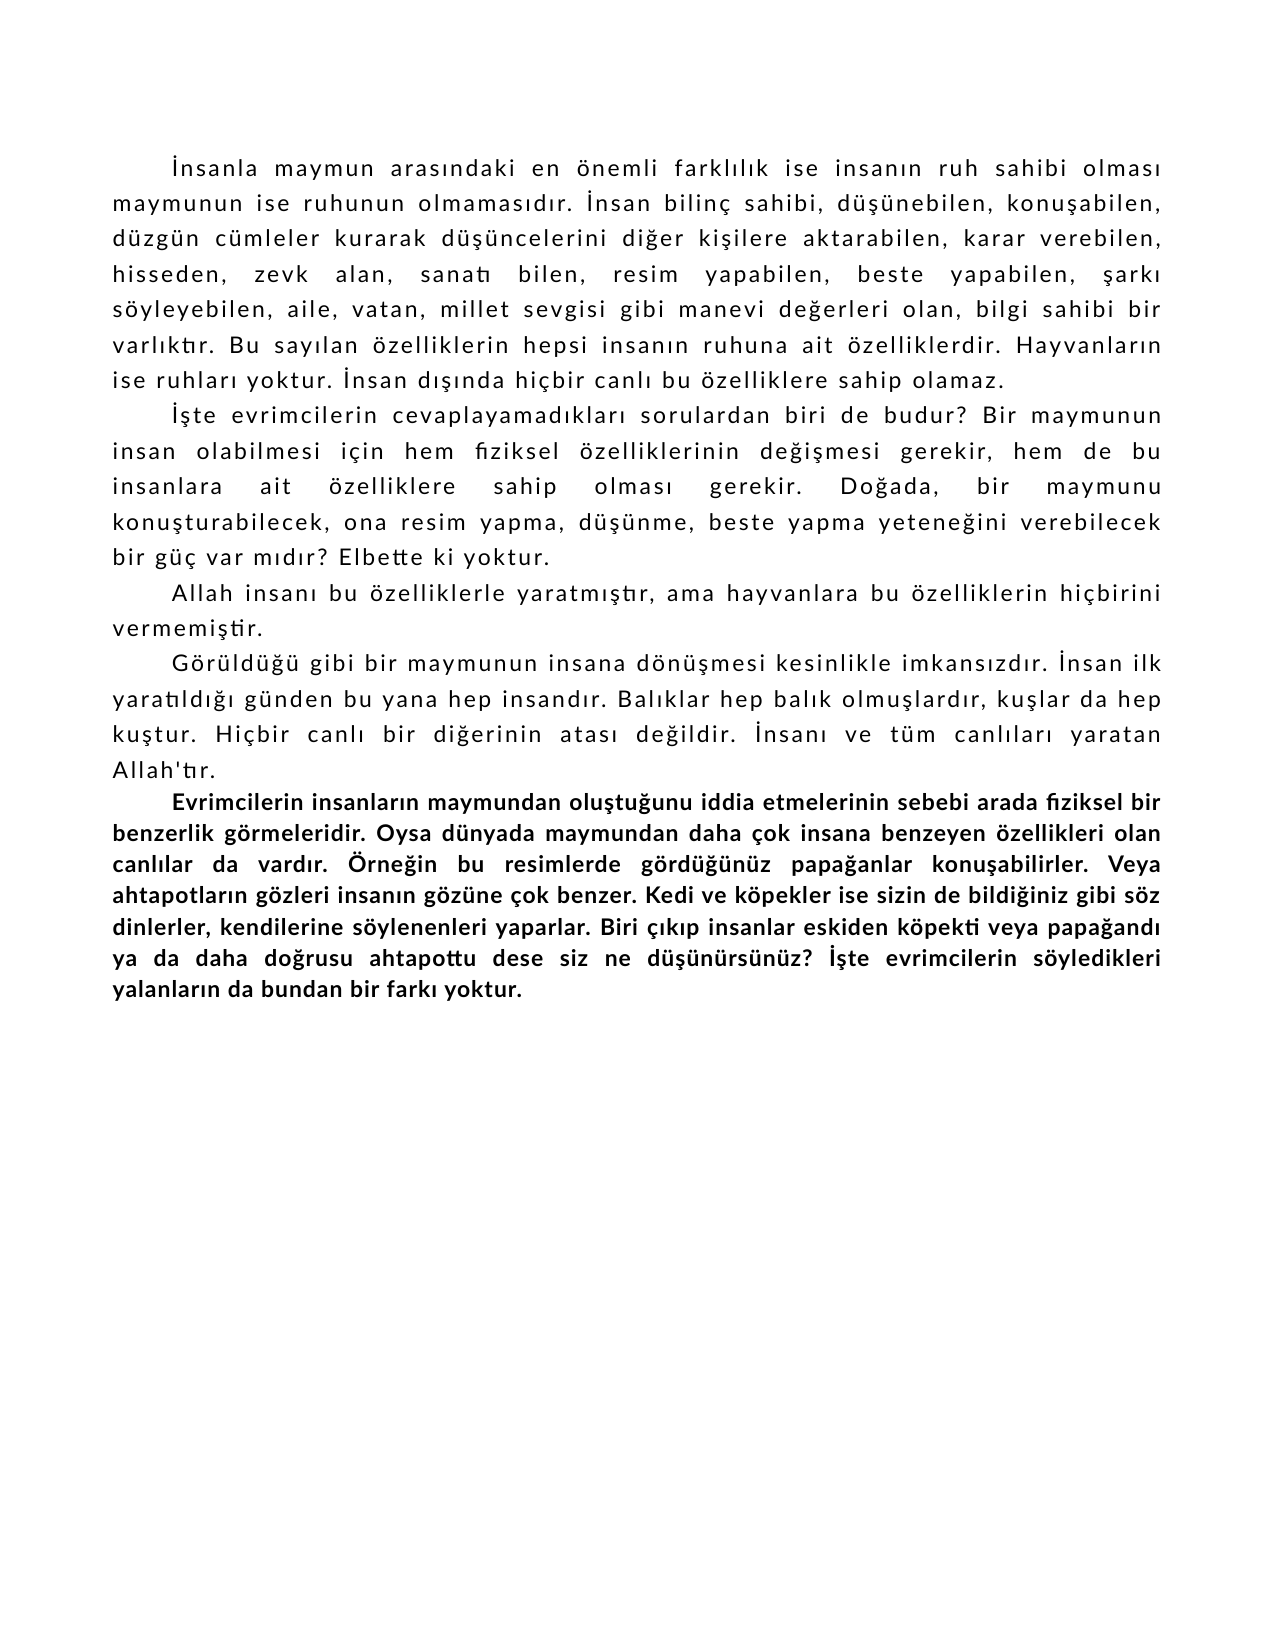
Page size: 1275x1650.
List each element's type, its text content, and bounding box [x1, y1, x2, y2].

text İşte evrimcilerin cevaplayamadıkları sorulardan biri de budur? Bir maymunun insan olabilmesi için hem fiziksel özelliklerinin değişmesi gerekir, hem de bu insanlara ait özelliklere sahip olması gerekir. Doğada, bir maymunu konuşturabilecek, ona resim yapma, düşünme, beste yapma yeteneğini verebilecek bir güç var mıdır? Elbette ki yoktur. [112, 396, 1162, 573]
text Evrimcilerin insanların maymundan oluştuğunu iddia etmelerinin sebebi arada fiziksel bir benzerlik görmeleridir. Oysa dünyada maymundan daha çok insana benzeyen özellikleri olan canlılar da vardır. Örneğin bu resimlerde gördüğünüz papağanlar konuşabilirler. Veya ahtapotların gözleri insanın gözüne çok benzer. Kedi ve köpekler ise sizin de bildiğiniz gibi söz dinlerler, kendilerine söylenenleri yaparlar. Biri çıkıp insanlar eskiden köpekti veya papağandı ya da daha doğrusu ahtapottu dese siz ne düşünürsünüz? İşte evrimcilerin söyledikleri yalanların da bundan bir farkı yoktur. [112, 785, 1162, 1004]
text İnsanla maymun arasındaki en önemli farklılık ise insanın ruh sahibi olması maymunun ise ruhunun olmamasıdır. İnsan bilinç sahibi, düşünebilen, konuşabilen, düzgün cümleler kurarak düşüncelerini diğer kişilere aktarabilen, karar verebilen, hisseden, zevk alan, sanatı bilen, resim yapabilen, beste yapabilen, şarkı söyleyebilen, aile, vatan, millet sevgisi gibi manevi değerleri olan, bilgi sahibi bir varlıktır. Bu sayılan özelliklerin hepsi insanın ruhuna ait özelliklerdir. Hayvanların ise ruhları yoktur. İnsan dışında hiçbir canlı bu özelliklere sahip olamaz. [112, 148, 1162, 396]
text Allah insanı bu özelliklerle yaratmıştır, ama hayvanlara bu özelliklerin hiçbirini vermemiştir. [112, 573, 1162, 643]
text Görüldüğü gibi bir maymunun insana dönüşmesi kesinlikle imkansızdır. İnsan ilk yaratıldığı günden bu yana hep insandır. Balıklar hep balık olmuşlardır, kuşlar da hep kuştur. Hiçbir canlı bir diğerinin atası değildir. İnsanı ve tüm canlıları yaratan Allah'tır. [112, 643, 1162, 785]
